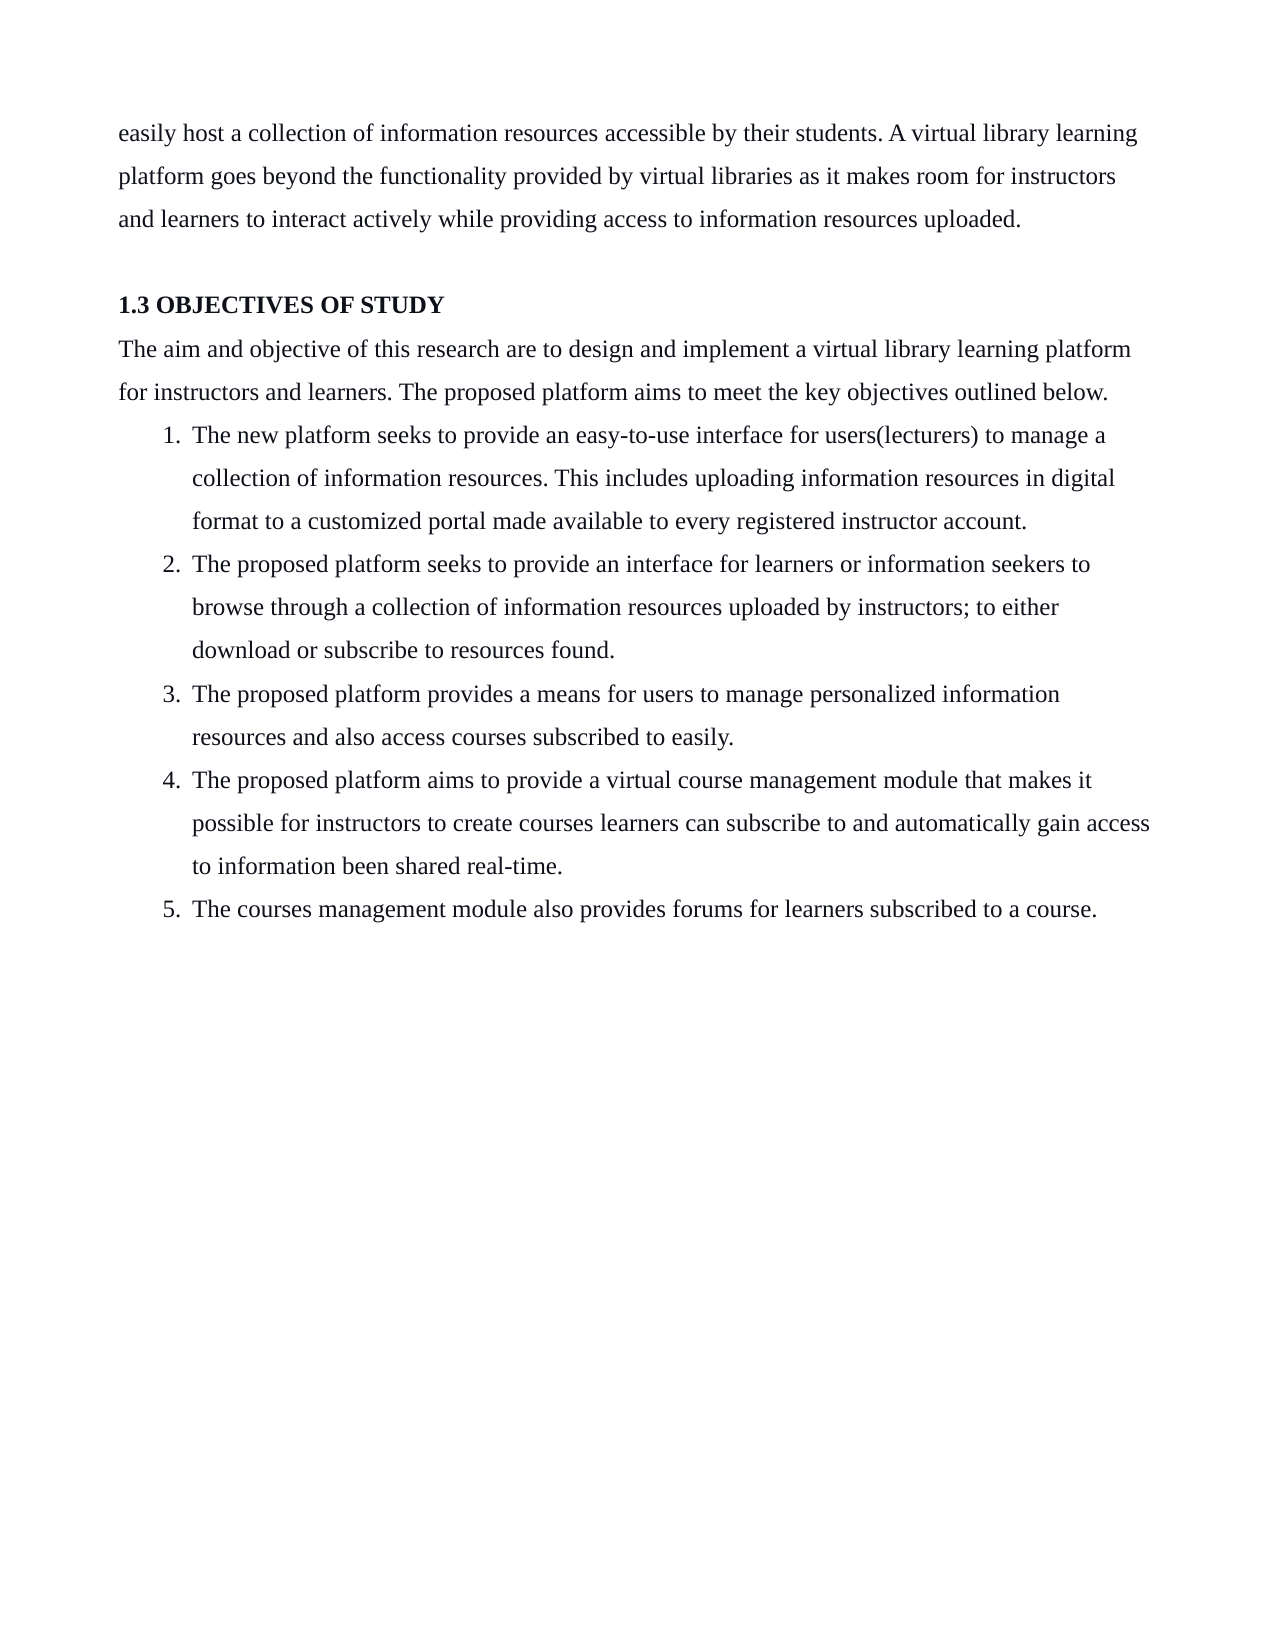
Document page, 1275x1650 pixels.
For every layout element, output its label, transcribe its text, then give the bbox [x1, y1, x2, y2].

list The proposed platform aims to provide a virtual course management module that makes it possible for instructors to create courses learners can subscribe to and automatically gain access to information been shared real-time. [162, 765, 1157, 880]
text The aim and objective of this research are to design and implement a virtual library learning platform for instructors and learners. The proposed platform aims to meet the key objectives outlined below. [118, 334, 1157, 406]
list The proposed platform provides a means for users to manage personalized information resources and also access courses subscribed to easily. [162, 679, 1157, 751]
text 1.3 OBJECTIVES OF STUDY [118, 291, 1157, 319]
text easily host a collection of information resources accessible by their students. A virtual library learning platform goes beyond the functionality provided by virtual libraries as it makes room for instructors and learners to interact actively while providing access to information resources uploaded. [118, 118, 1157, 233]
list The courses management module also provides forums for learners subscribed to a course. [162, 894, 1157, 923]
list The new platform seeks to provide an easy-to-use interface for users(lecturers) to manage a collection of information resources. This includes uploading information resources in digital format to a customized portal made available to every registered instructor account. [162, 420, 1157, 535]
list The proposed platform seeks to provide an interface for learners or information seekers to browse through a collection of information resources uploaded by instructors; to either download or subscribe to resources found. [162, 549, 1157, 664]
